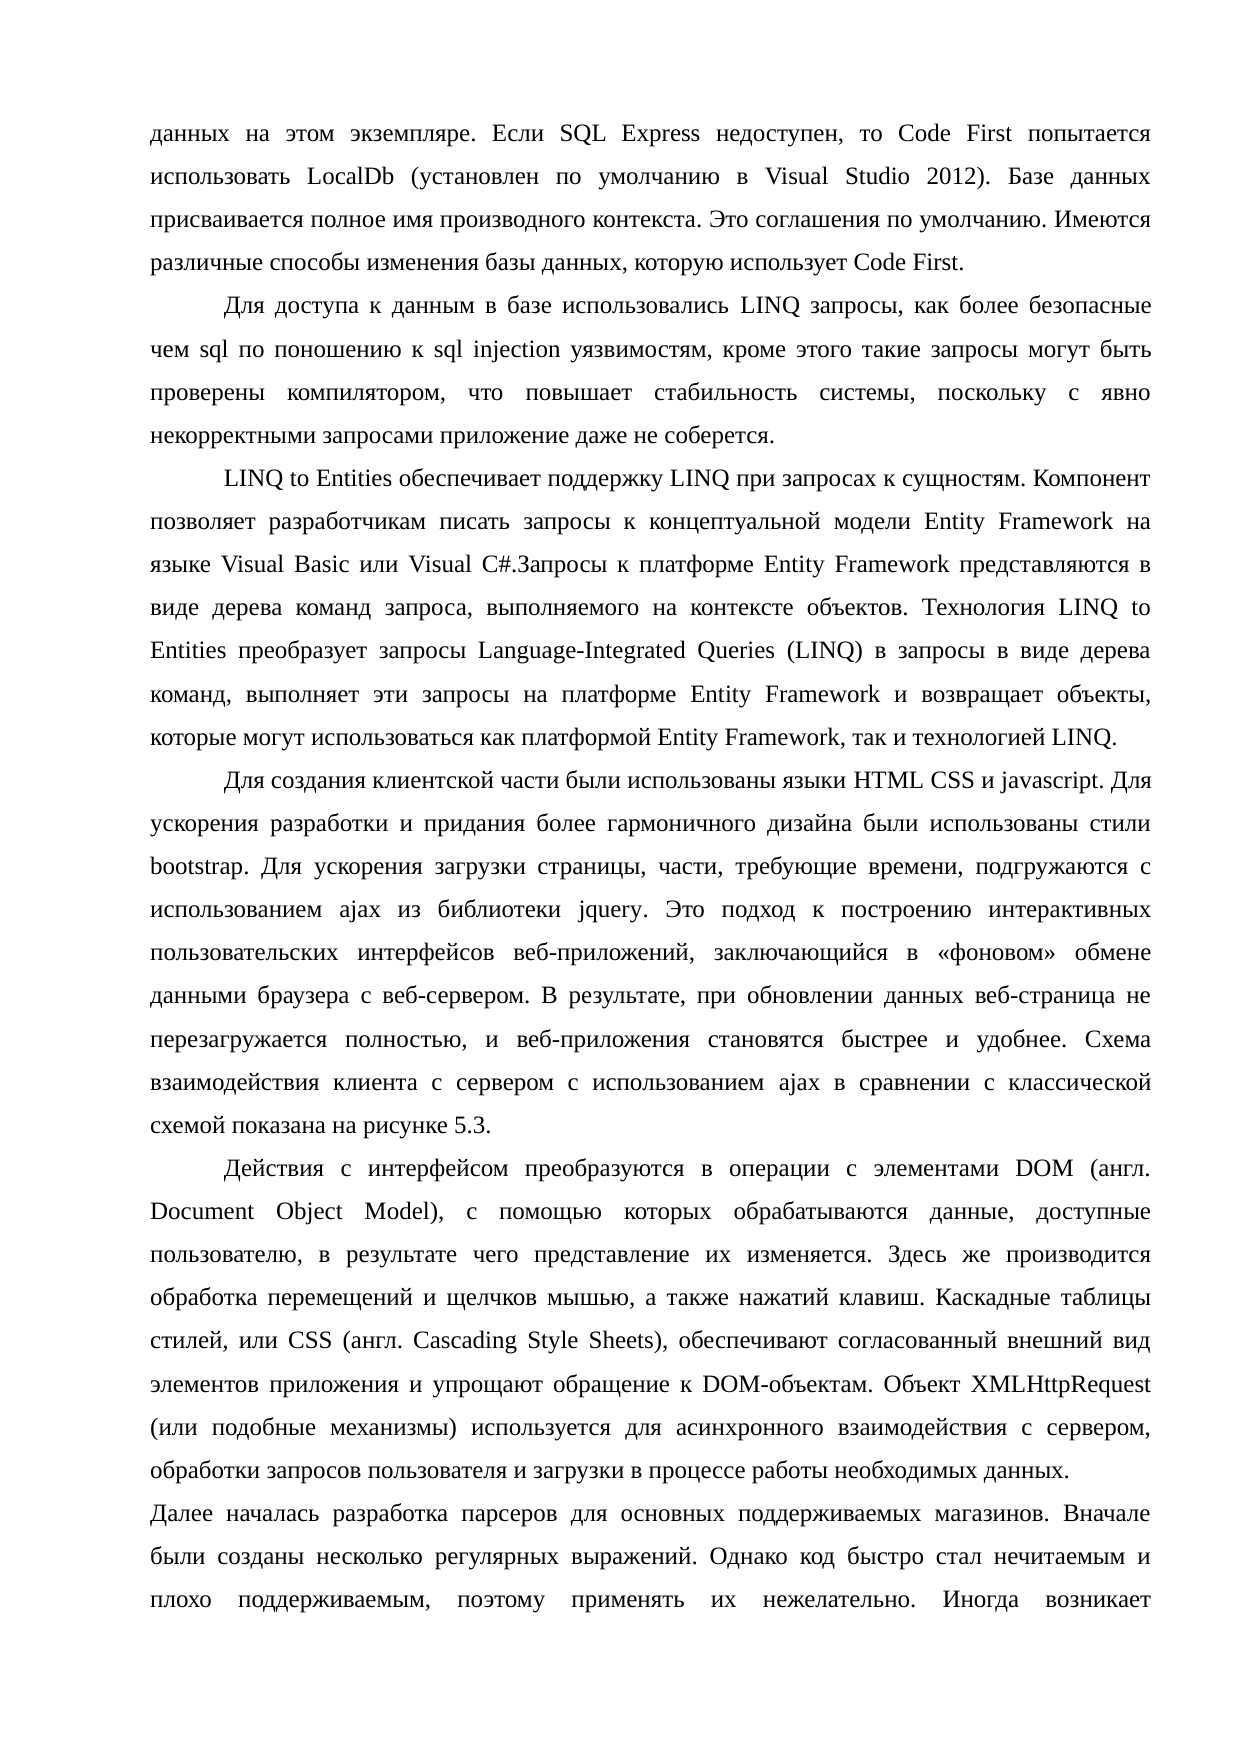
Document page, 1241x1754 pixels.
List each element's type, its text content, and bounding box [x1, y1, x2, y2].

text LINQ to Entities обеспечивает поддержку LINQ при запросах к сущностям. Компонент позволяет разработчикам писать запросы к концептуальной модели Entity Framework на языке Visual Basic или Visual C#.Запросы к платформе Entity Framework представляются в виде дерева команд запроса, выполняемого на контексте объектов. Технология LINQ to Entities преобразует запросы Language-Integrated Queries (LINQ) в запросы в виде дерева команд, выполняет эти запросы на платформе Entity Framework и возвращает объекты, которые могут использоваться как платформой Entity Framework, так и технологией LINQ. [150, 463, 1152, 751]
text данных на этом экземпляре. Если SQL Express недоступен, то Code First попытается использовать LocalDb (установлен по умолчанию в Visual Studio 2012). Базе данных присваивается полное имя производного контекста. Это соглашения по умолчанию. Имеются различные способы изменения базы данных, которую использует Code First. [150, 118, 1152, 276]
text Действия с интерфейсом преобразуются в операции с элементами DOM (англ. Document Object Model), с помощью которых обрабатываются данные, доступные пользователю, в результате чего представление их изменяется. Здесь же производится обработка перемещений и щелчков мышью, а также нажатий клавиш. Каскадные таблицы стилей, или CSS (англ. Cascading Style Sheets), обеспечивают согласованный внешний вид элементов приложения и упрощают обращение к DOM-объектам. Объект XMLHttpRequest (или подобные механизмы) используется для асинхронного взаимодействия с сервером, обработки запросов пользователя и загрузки в процессе работы необходимых данных. [150, 1153, 1152, 1484]
text Для доступа к данным в базе использовались LINQ запросы, как более безопасные чем sql по поношению к sql injection уязвимостям, кроме этого такие запросы могут быть проверены компилятором, что повышает стабильность системы, поскольку с явно некорректными запросами приложение даже не соберется. [150, 291, 1152, 449]
text Далее началась разработка парсеров для основных поддерживаемых магазинов. Вначале были созданы несколько регулярных выражений. Однако код быстро стал нечитаемым и плохо поддерживаемым, поэтому применять их нежелательно. Иногда возникает [150, 1498, 1152, 1613]
text Для создания клиентской части были использованы языки HTML CSS и javascript. Для ускорения разработки и придания более гармоничного дизайна были использованы стили bootstrap. Для ускорения загрузки страницы, части, требующие времени, подгружаются с использованием ajax из библиотеки jquery. Это подход к построению интерактивных пользовательских интерфейсов веб-приложений, заключающийся в «фоновом» обмене данными браузера с веб-сервером. В результате, при обновлении данных веб-страница не перезагружается полностью, и веб-приложения становятся быстрее и удобнее. Схема взаимодействия клиента с сервером с использованием ajax в сравнении с классической схемой показана на рисунке 5.3. [150, 765, 1152, 1139]
